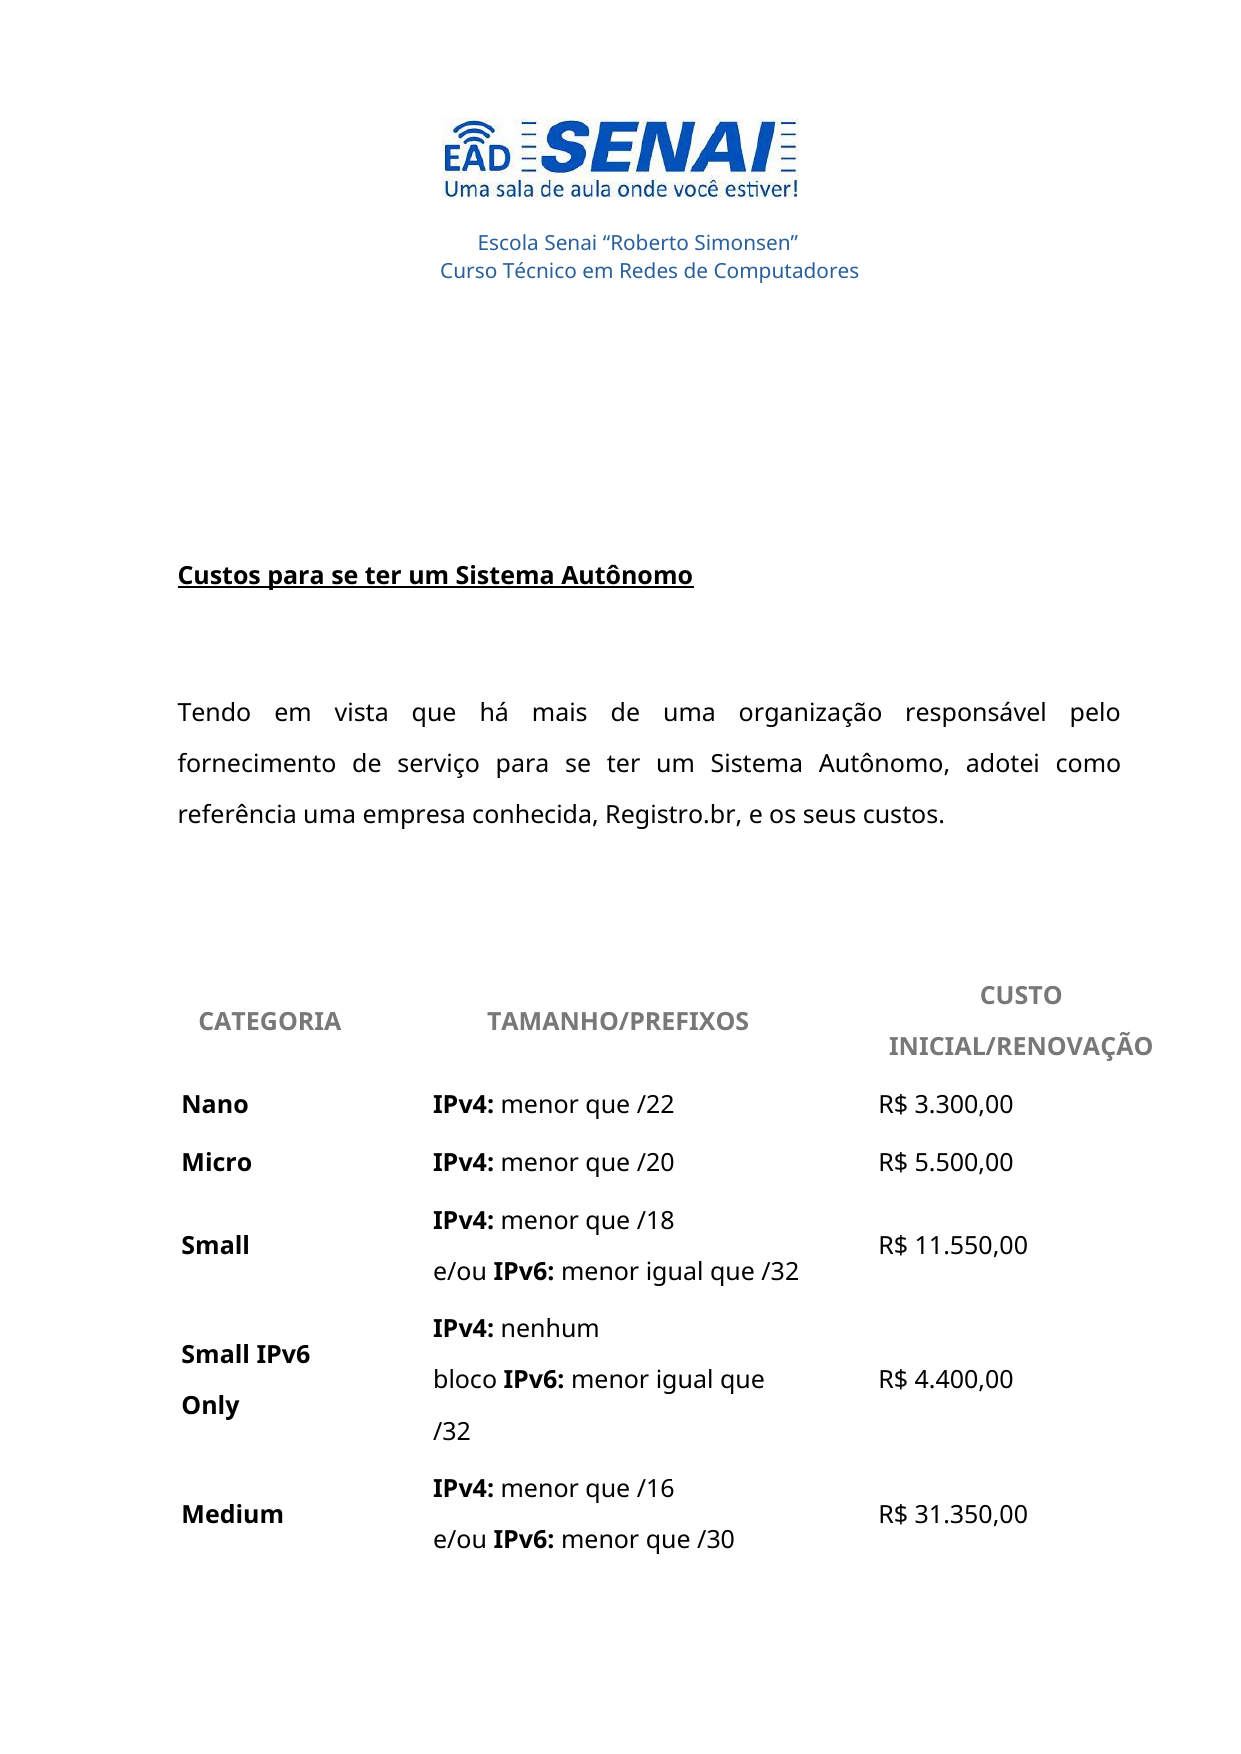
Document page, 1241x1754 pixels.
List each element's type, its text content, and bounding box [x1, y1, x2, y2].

table_cell R$ 3.300,00 [803, 1075, 1164, 1133]
table_cell R$ 5.500,00 [803, 1133, 1164, 1190]
table_header TAMANHO/PREFIXOS [358, 966, 803, 1075]
table_cell IPv4: menor que /22 [358, 1075, 803, 1133]
picture [442, 118, 799, 198]
table_cell Small [106, 1190, 358, 1299]
table_header CUSTO INICIAL/RENOVAÇÃO [803, 966, 1164, 1075]
table_cell Small IPv6 Only [106, 1299, 358, 1459]
table_cell IPv4: nenhum bloco IPv6: menor igual que /32 [358, 1299, 803, 1459]
table_header CATEGORIA [106, 966, 358, 1075]
table_cell R$ 31.350,00 [803, 1459, 1164, 1568]
table_cell Micro [106, 1133, 358, 1190]
table_cell Medium [106, 1459, 358, 1568]
table_cell R$ 11.550,00 [803, 1190, 1164, 1299]
text Custos para se ter um Sistema Autônomo [177, 558, 1122, 592]
table_cell Nano [106, 1075, 358, 1133]
table_cell IPv4: menor que /18 e/ou IPv6: menor igual que /32 [358, 1190, 803, 1299]
text Tendo em vista que há mais de uma organização responsável pelo fornecimento de serviço para se ter um Sistema Autônomo, adotei como referência uma empresa conhecida, Registro.br, e os seus custos. [177, 695, 1122, 831]
table_cell IPv4: menor que /20 [358, 1133, 803, 1190]
table_cell IPv4: menor que /16 e/ou IPv6: menor que /30 [358, 1459, 803, 1568]
table_cell R$ 4.400,00 [803, 1299, 1164, 1459]
